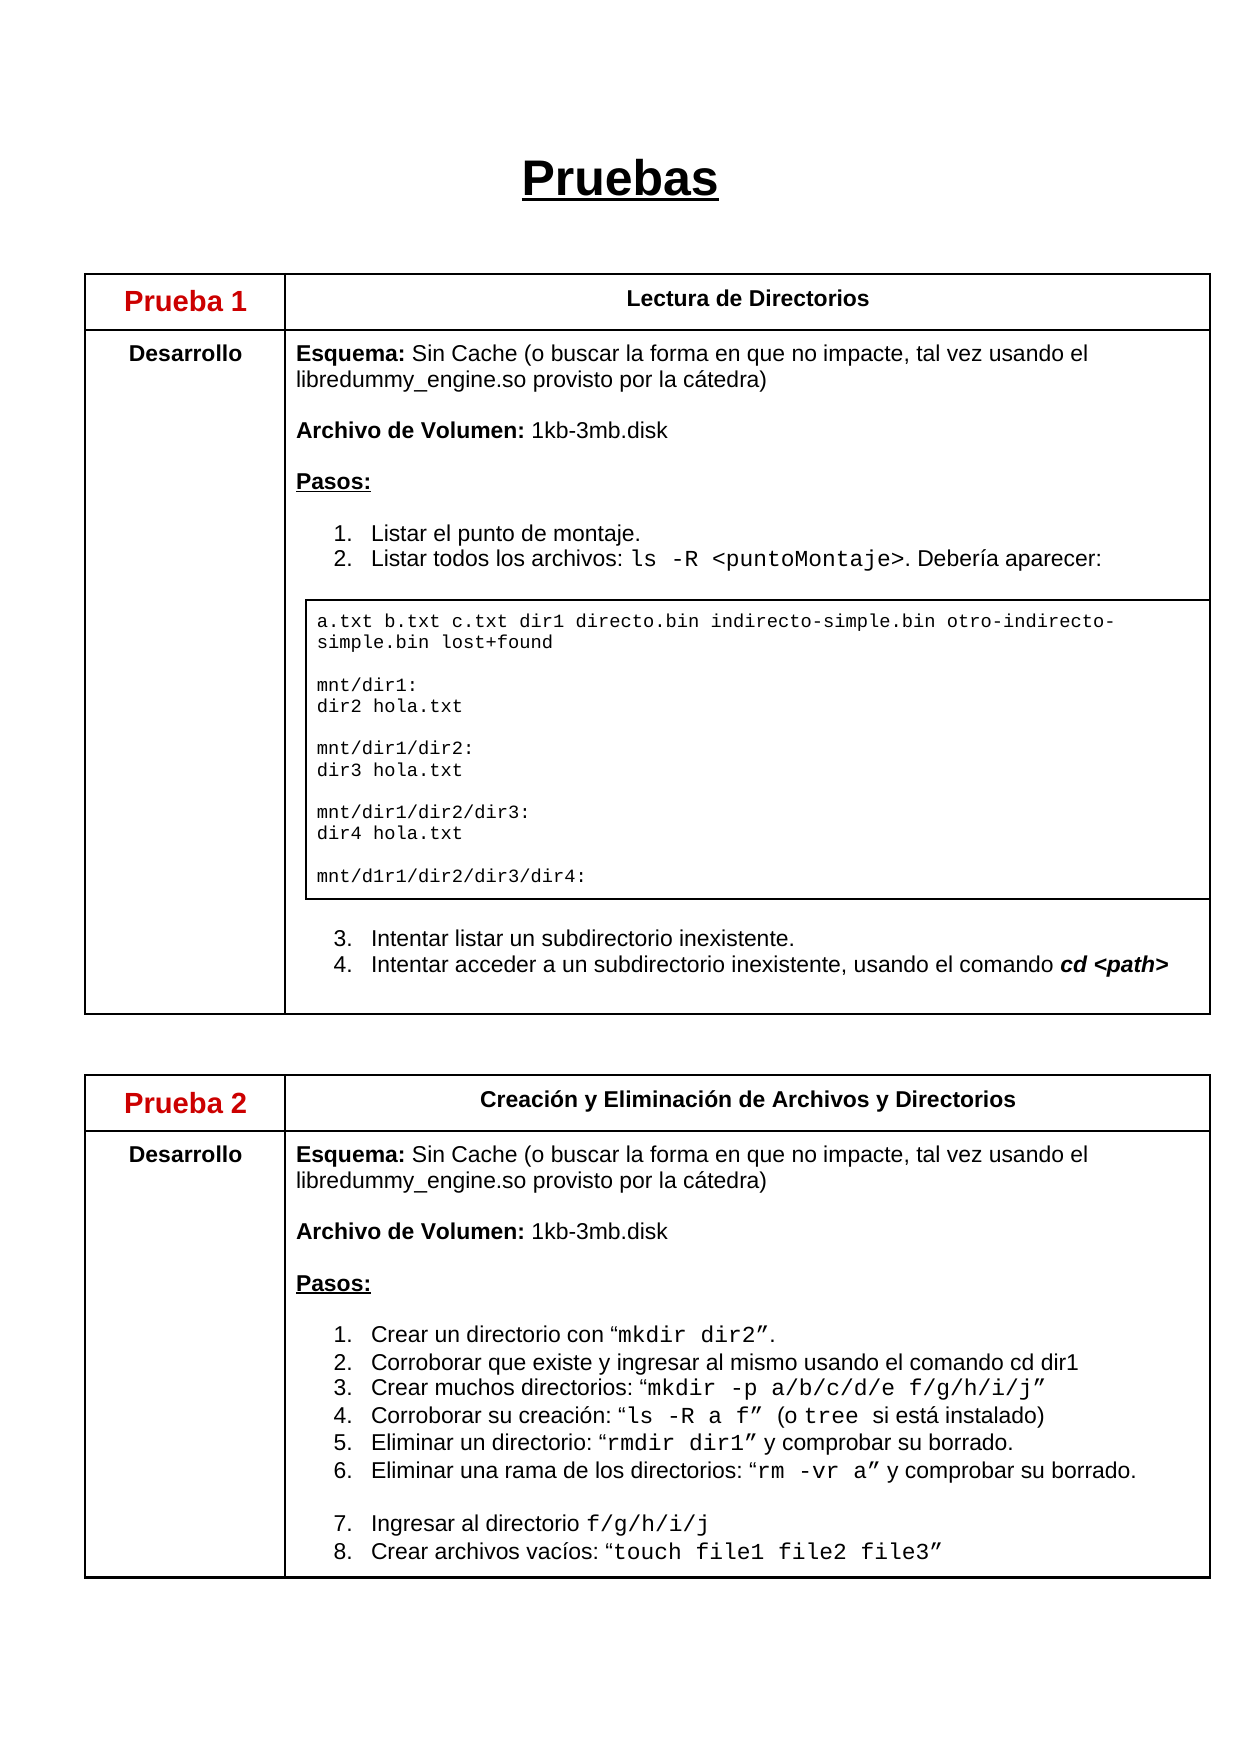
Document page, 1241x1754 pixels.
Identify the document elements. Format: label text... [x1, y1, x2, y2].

table_cell Esquema: Sin Cache (o buscar la forma en que no impacte, tal vez usando el libredummy_engine.so provisto por la cátedra) Archivo de Volumen: 1kb-3mb.disk Pasos: Listar el punto de montaje. Listar todos los archivos: ls -R <puntoMontaje>. Debería aparecer: Intentar listar un subdirectorio inexistente. Intentar acceder a un subdirectorio inexistente, usando el comando cd <path> [286, 331, 1209, 1013]
table_cell Esquema: Sin Cache (o buscar la forma en que no impacte, tal vez usando el libredummy_engine.so provisto por la cátedra) Archivo de Volumen: 1kb-3mb.disk Pasos: Crear un directorio con “mkdir dir2”. Corroborar que existe y ingresar al mismo usando el comando cd dir1 Crear muchos directorios: “mkdir -p a/b/c/d/e f/g/h/i/j” Corroborar su creación: “ls -R a f” (o tree si está instalado) Eliminar un directorio: “rmdir dir1” y comprobar su borrado. Eliminar una rama de los directorios: “rm -vr a” y comprobar su borrado. Ingresar al directorio f/g/h/i/j Crear archivos vacíos: “touch file1 file2 file3” Comprobar su existencia y su tamaño ejecutando: ls -lh Eliminar los archivos: rm file1 file2 y comprobar su borrado. Montar el disco con ext2 nativo y corroborar que el disco haya quedado en el estado adecuado. [286, 1132, 1209, 1576]
text Pruebas [75, 150, 1165, 206]
table_header Prueba 2 [86, 1076, 284, 1130]
table_header Lectura de Directorios [286, 275, 1209, 328]
table_header Creación y Eliminación de Archivos y Directorios [286, 1076, 1209, 1130]
table_header a.txt b.txt c.txt dir1 directo.bin indirecto-simple.bin otro-indirecto-simple.bin lost+found mnt/dir1: dir2 hola.txt mnt/dir1/dir2: dir3 hola.txt mnt/dir1/dir2/dir3: dir4 hola.txt mnt/d1r1/dir2/dir3/dir4: [307, 601, 1209, 898]
table_cell Desarrollo [86, 1132, 284, 1576]
table_header Prueba 1 [86, 275, 284, 328]
table_cell Desarrollo [86, 331, 284, 1013]
